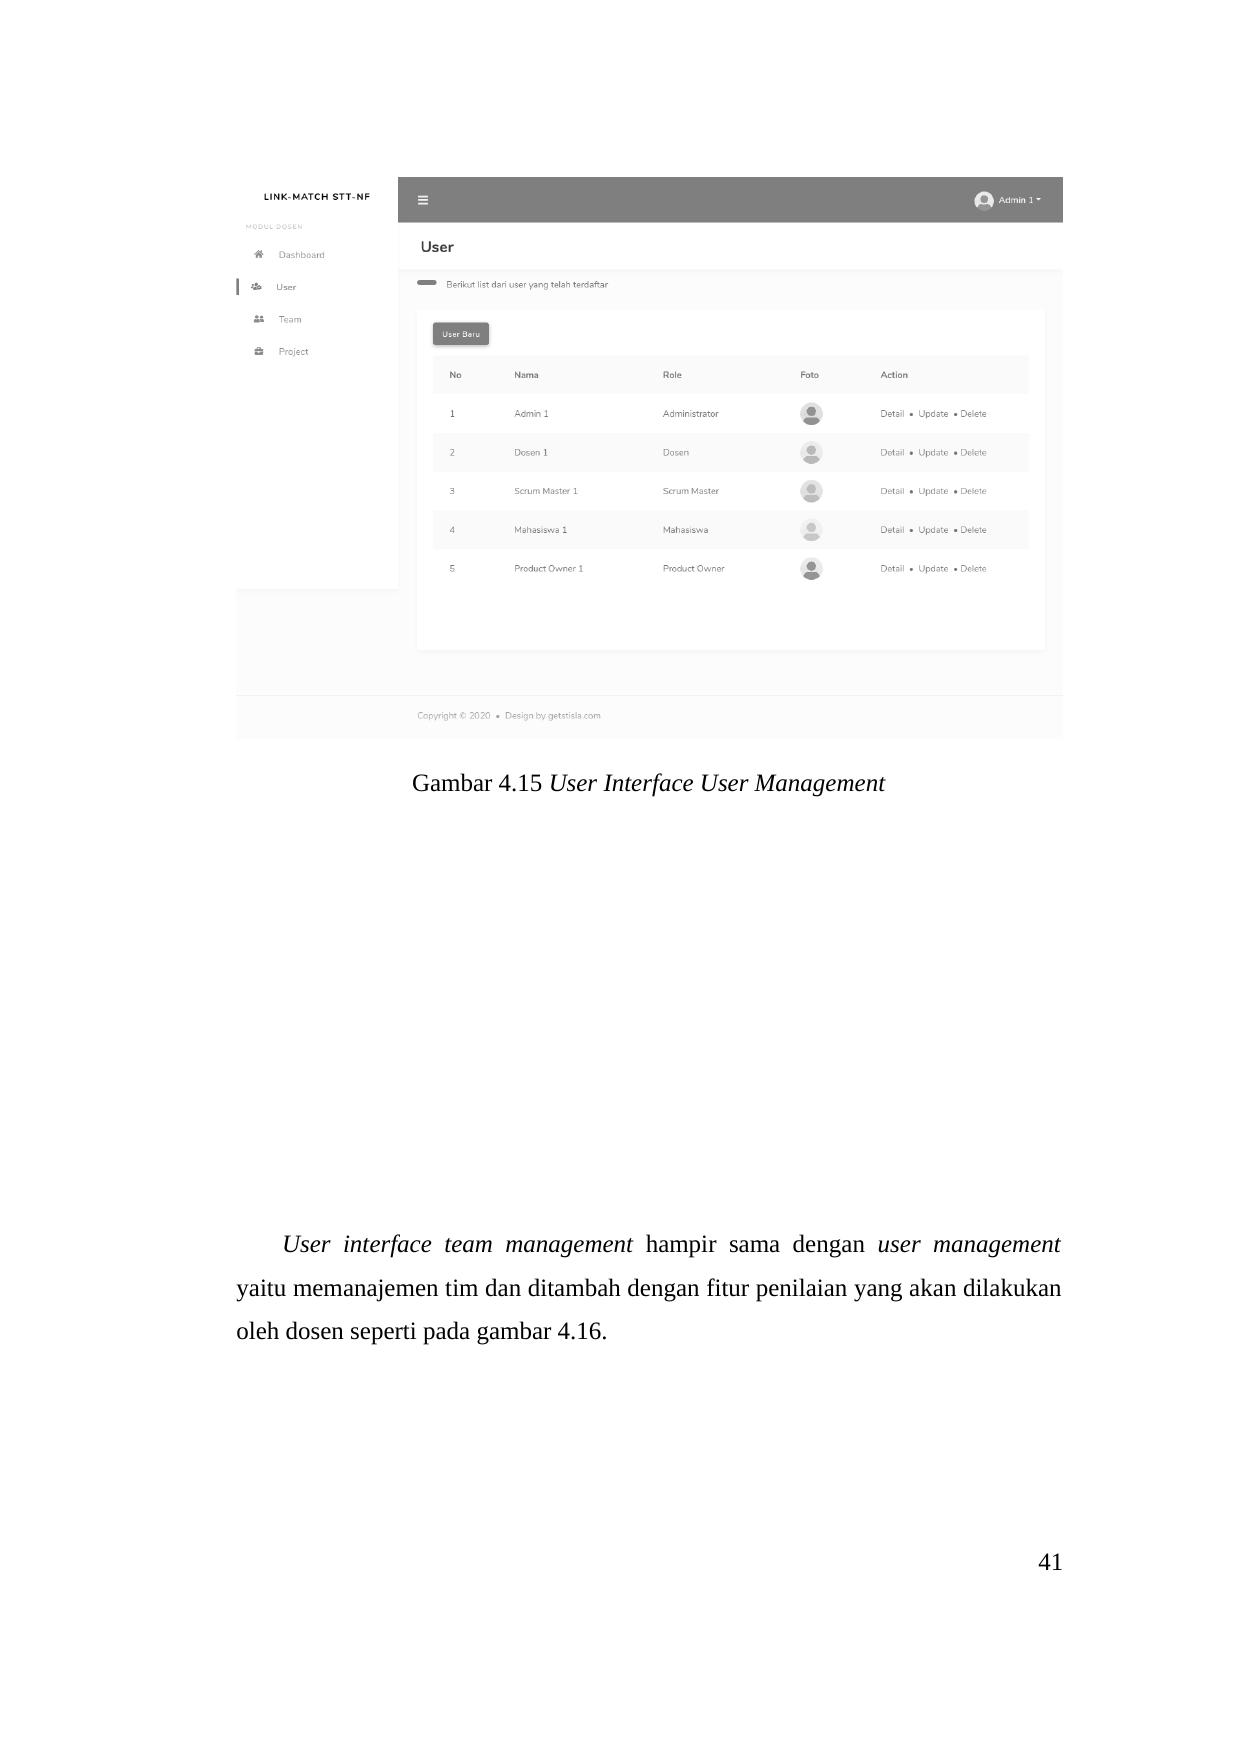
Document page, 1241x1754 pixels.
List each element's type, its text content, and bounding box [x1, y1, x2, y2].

text Gambar 4.15 User Interface User Management [236, 768, 1063, 797]
text User interface team management hampir sama dengan user management yaitu memanajemen tim dan ditambah dengan fitur penilaian yang akan dilakukan oleh dosen seperti pada gambar 4.16. [236, 1229, 1063, 1344]
picture [236, 177, 1063, 739]
